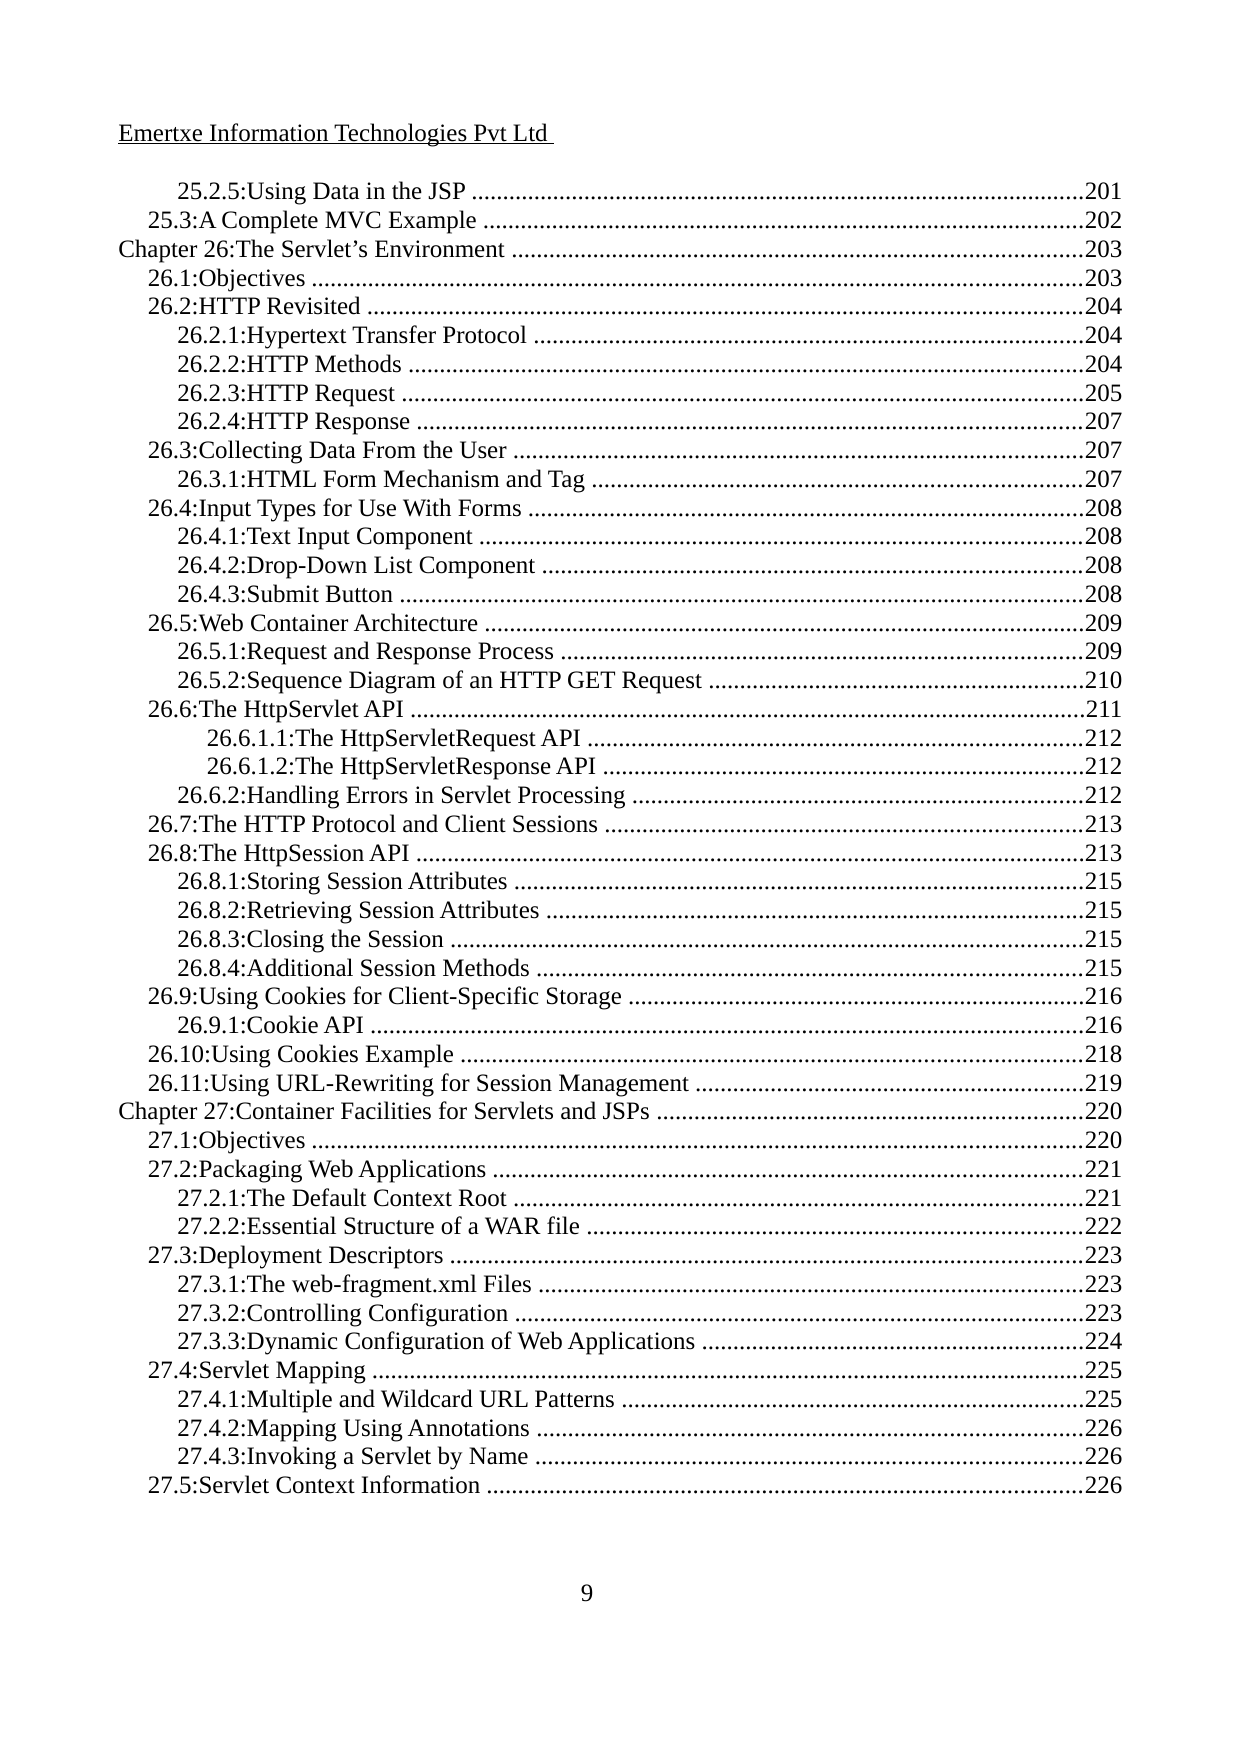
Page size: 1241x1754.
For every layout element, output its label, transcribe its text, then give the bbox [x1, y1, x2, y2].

text 26.3.1:HTML Form Mechanism and Tag 207 [177, 464, 1122, 493]
text 26.10:Using Cookies Example 218 [148, 1039, 1122, 1068]
text 26.6:The HttpServlet API 211 [148, 694, 1122, 723]
text 27.2:Packaging Web Applications 221 [148, 1154, 1122, 1183]
text Chapter 27:Container Facilities for Servlets and JSPs 220 [118, 1096, 1122, 1125]
text 27.4.2:Mapping Using Annotations 226 [177, 1413, 1122, 1441]
text 26.2.2:HTTP Methods 204 [177, 349, 1122, 378]
text 26.3:Collecting Data From the User 207 [148, 435, 1122, 464]
text 25.3:A Complete MVC Example 202 [148, 205, 1122, 234]
text 26.8.1:Storing Session Attributes 215 [177, 866, 1122, 895]
text 27.3:Deployment Descriptors 223 [148, 1240, 1122, 1269]
text 26.6.1.2:The HttpServletResponse API 212 [207, 751, 1122, 780]
text 27.5:Servlet Context Information 226 [148, 1470, 1122, 1499]
text 26.5.1:Request and Response Process 209 [177, 636, 1122, 665]
text 26.4.1:Text Input Component 208 [177, 521, 1122, 550]
text 25.2.5:Using Data in the JSP 201 [177, 176, 1122, 205]
text 27.3.2:Controlling Configuration 223 [177, 1298, 1122, 1326]
text 26.4.3:Submit Button 208 [177, 579, 1122, 608]
text 26.6.2:Handling Errors in Servlet Processing 212 [177, 780, 1122, 809]
text 26.7:The HTTP Protocol and Client Sessions 213 [148, 809, 1122, 838]
text 27.4.3:Invoking a Servlet by Name 226 [177, 1441, 1122, 1470]
text 27.3.3:Dynamic Configuration of Web Applications 224 [177, 1326, 1122, 1355]
text 26.2.4:HTTP Response 207 [177, 406, 1122, 435]
text 27.4:Servlet Mapping 225 [148, 1355, 1122, 1384]
text 27.4.1:Multiple and Wildcard URL Patterns 225 [177, 1384, 1122, 1413]
text 26.6.1.1:The HttpServletRequest API 212 [207, 723, 1122, 751]
text 26.8:The HttpSession API 213 [148, 838, 1122, 866]
text 26.8.3:Closing the Session 215 [177, 924, 1122, 953]
text 26.9:Using Cookies for Client-Specific Storage 216 [148, 981, 1122, 1010]
text 27.2.2:Essential Structure of a WAR file 222 [177, 1211, 1122, 1240]
text 26.5:Web Container Architecture 209 [148, 608, 1122, 636]
text 26.11:Using URL-Rewriting for Session Management 219 [148, 1068, 1122, 1096]
text 26.8.2:Retrieving Session Attributes 215 [177, 895, 1122, 924]
text 27.3.1:The web-fragment.xml Files 223 [177, 1269, 1122, 1298]
text 27.1:Objectives 220 [148, 1125, 1122, 1154]
text 27.2.1:The Default Context Root 221 [177, 1183, 1122, 1211]
text 26.2:HTTP Revisited 204 [148, 291, 1122, 320]
text 26.2.1:Hypertext Transfer Protocol 204 [177, 320, 1122, 349]
text 26.9.1:Cookie API 216 [177, 1010, 1122, 1039]
text Chapter 26:The Servlet’s Environment 203 [118, 234, 1122, 263]
text 26.5.2:Sequence Diagram of an HTTP GET Request 210 [177, 665, 1122, 694]
text 26.2.3:HTTP Request 205 [177, 378, 1122, 406]
text 26.1:Objectives 203 [148, 263, 1122, 291]
text 26.8.4:Additional Session Methods 215 [177, 953, 1122, 981]
text 26.4:Input Types for Use With Forms 208 [148, 493, 1122, 521]
text 26.4.2:Drop-Down List Component 208 [177, 550, 1122, 579]
